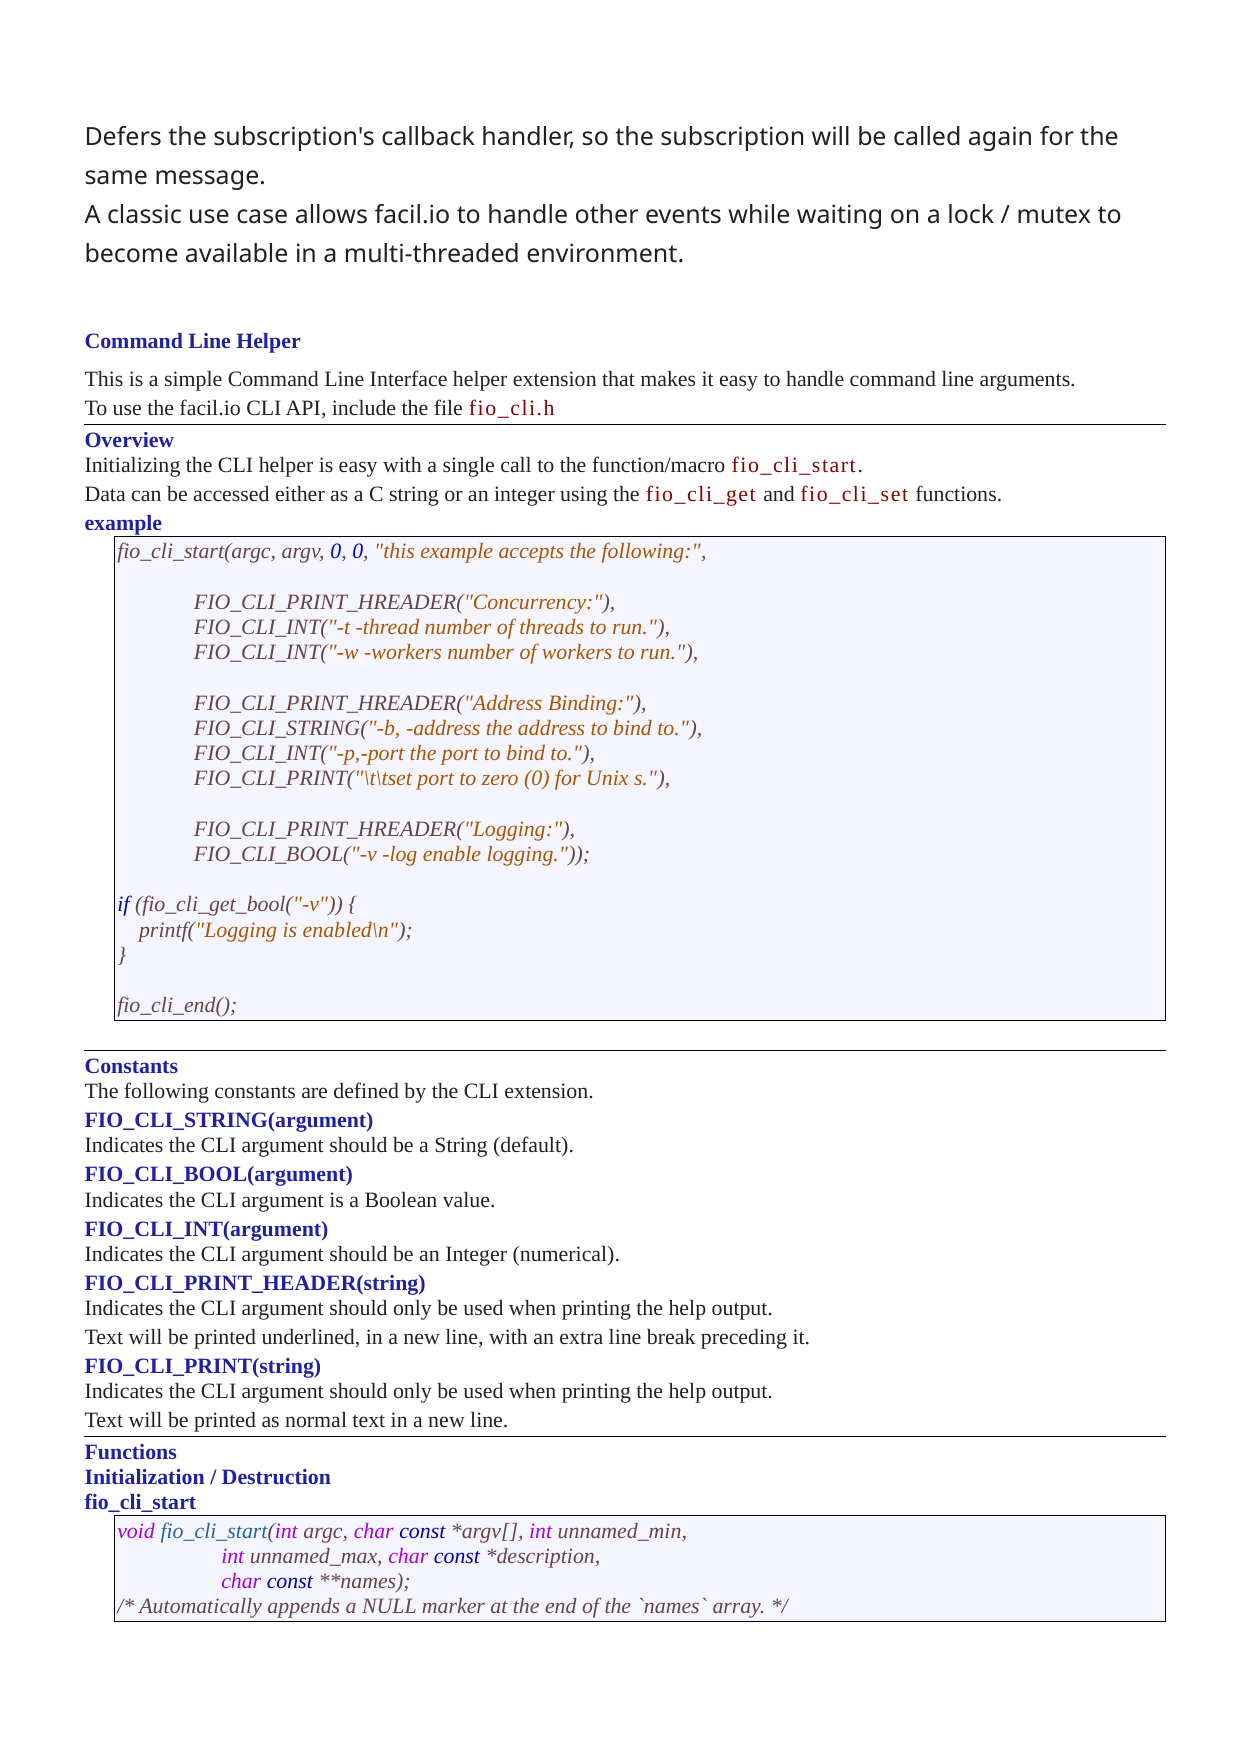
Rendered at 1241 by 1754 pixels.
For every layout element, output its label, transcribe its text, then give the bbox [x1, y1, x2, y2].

subtitle Overview [84, 425, 1166, 452]
text void fio_cli_start(int argc, char const *argv[], int unnamed_min, [115, 1516, 1165, 1540]
text Initializing the CLI helper is easy with a single call to the function/macro fio_cli_start. [84, 452, 1166, 478]
text FIO_CLI_BOOL("-v -log enable logging.")); [115, 838, 1165, 863]
text Defers the subscription's callback handler, so the subscription will be called again for the same message. [84, 118, 1166, 191]
text int unnamed_max, char const *description, [115, 1540, 1165, 1565]
text char const **names); [115, 1565, 1165, 1590]
text FIO_CLI_INT("-w -workers number of workers to run."), [115, 636, 1165, 662]
text FIO_CLI_INT("-p,-port the port to bind to."), [115, 737, 1165, 762]
text Text will be printed underlined, in a new line, with an extra line break preceding it. [84, 1324, 1166, 1349]
text fio_cli_start(argc, argv, 0, 0, "this example accepts the following:", [115, 537, 1165, 561]
text Indicates the CLI argument is a Boolean value. [84, 1187, 1166, 1212]
subtitle Command Line Helper [84, 328, 1166, 354]
text FIO_CLI_STRING("-b, -address the address to bind to."), [115, 712, 1165, 737]
text Indicates the CLI argument should be an Integer (numerical). [84, 1241, 1166, 1266]
text if (fio_cli_get_bool("-v")) { [115, 888, 1165, 914]
subtitle FIO_CLI_BOOL(argument) [84, 1161, 1166, 1187]
subtitle Initialization / Destruction [84, 1464, 1166, 1489]
subtitle FIO_CLI_STRING(argument) [84, 1107, 1166, 1132]
text The following constants are defined by the CLI extension. [84, 1078, 1166, 1103]
text Text will be printed as normal text in a new line. [84, 1407, 1166, 1432]
text FIO_CLI_PRINT_HREADER("Concurrency:"), [115, 586, 1165, 611]
text FIO_CLI_PRINT("\t\tset port to zero (0) for Unix s."), [115, 762, 1165, 788]
text Indicates the CLI argument should only be used when printing the help output. [84, 1295, 1166, 1320]
subtitle Constants [84, 1051, 1166, 1078]
subtitle example [84, 510, 1166, 536]
text Indicates the CLI argument should only be used when printing the help output. [84, 1378, 1166, 1403]
text Data can be accessed either as a C string or an integer using the fio_cli_get and fio_cli_set functions. [84, 481, 1166, 507]
subtitle Functions [84, 1437, 1166, 1464]
text FIO_CLI_PRINT_HREADER("Logging:"), [115, 813, 1165, 838]
subtitle fio_cli_start [84, 1489, 1166, 1514]
text A classic use case allows facil.io to handle other events while waiting on a lock / mutex to become available in a multi-threaded environment. [84, 196, 1166, 270]
subtitle FIO_CLI_PRINT(string) [84, 1353, 1166, 1378]
subtitle FIO_CLI_INT(argument) [84, 1216, 1166, 1241]
text printf("Logging is enabled\n"); [115, 914, 1165, 939]
text fio_cli_end(); [115, 989, 1165, 1020]
text To use the facil.io CLI API, include the file fio_cli.h [84, 395, 1166, 420]
text Indicates the CLI argument should be a String (default). [84, 1132, 1166, 1158]
text FIO_CLI_PRINT_HREADER("Address Binding:"), [115, 687, 1165, 712]
text FIO_CLI_INT("-t -thread number of threads to run."), [115, 611, 1165, 636]
text This is a simple Command Line Interface helper extension that makes it easy to handle command line arguments. [84, 366, 1166, 391]
subtitle FIO_CLI_PRINT_HEADER(string) [84, 1270, 1166, 1295]
text } [115, 939, 1165, 964]
text /* Automatically appends a NULL marker at the end of the `names` array. */ [115, 1590, 1165, 1621]
